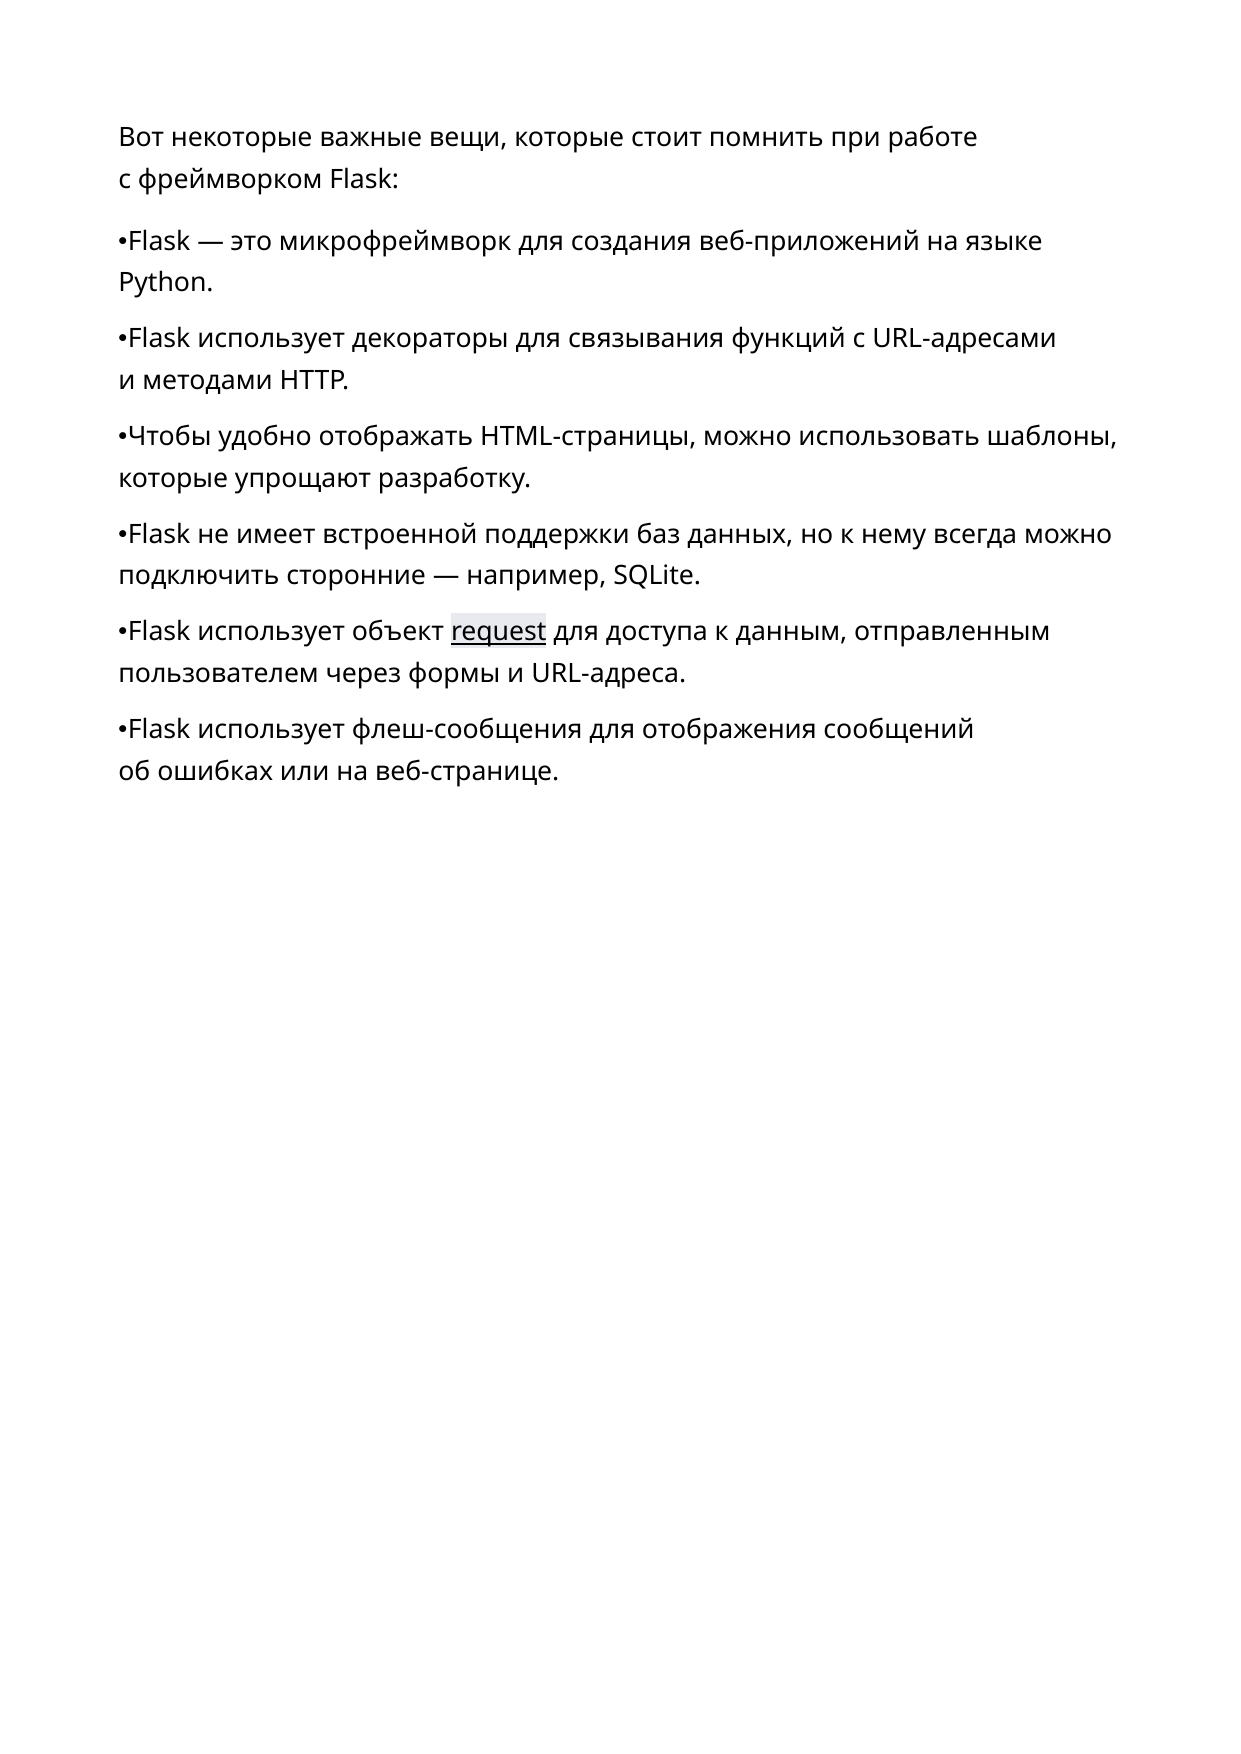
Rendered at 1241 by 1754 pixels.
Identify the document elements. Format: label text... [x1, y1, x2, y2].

list Чтобы удобно отображать HTML-страницы, можно использовать шаблоны, которые упрощают разработку. [118, 417, 1122, 495]
list Flask использует декораторы для связывания функций с URL-адресами и методами HTTP. [118, 319, 1122, 397]
list Flask использует флеш-сообщения для отображения сообщений об ошибках или на веб-странице. [118, 710, 1122, 788]
list Flask использует объект request для доступа к данным, отправленным пользователем через формы и URL-адреса. [118, 612, 1122, 690]
list Flask не имеет встроенной поддержки баз данных, но к нему всегда можно подключить сторонние — например, SQLite. [118, 515, 1122, 592]
list Flask — это микрофреймворк для создания веб-приложений на языке Python. [118, 222, 1122, 299]
text Вот некоторые важные вещи, которые стоит помнить при работе с фреймворком Flask: [118, 118, 1122, 196]
